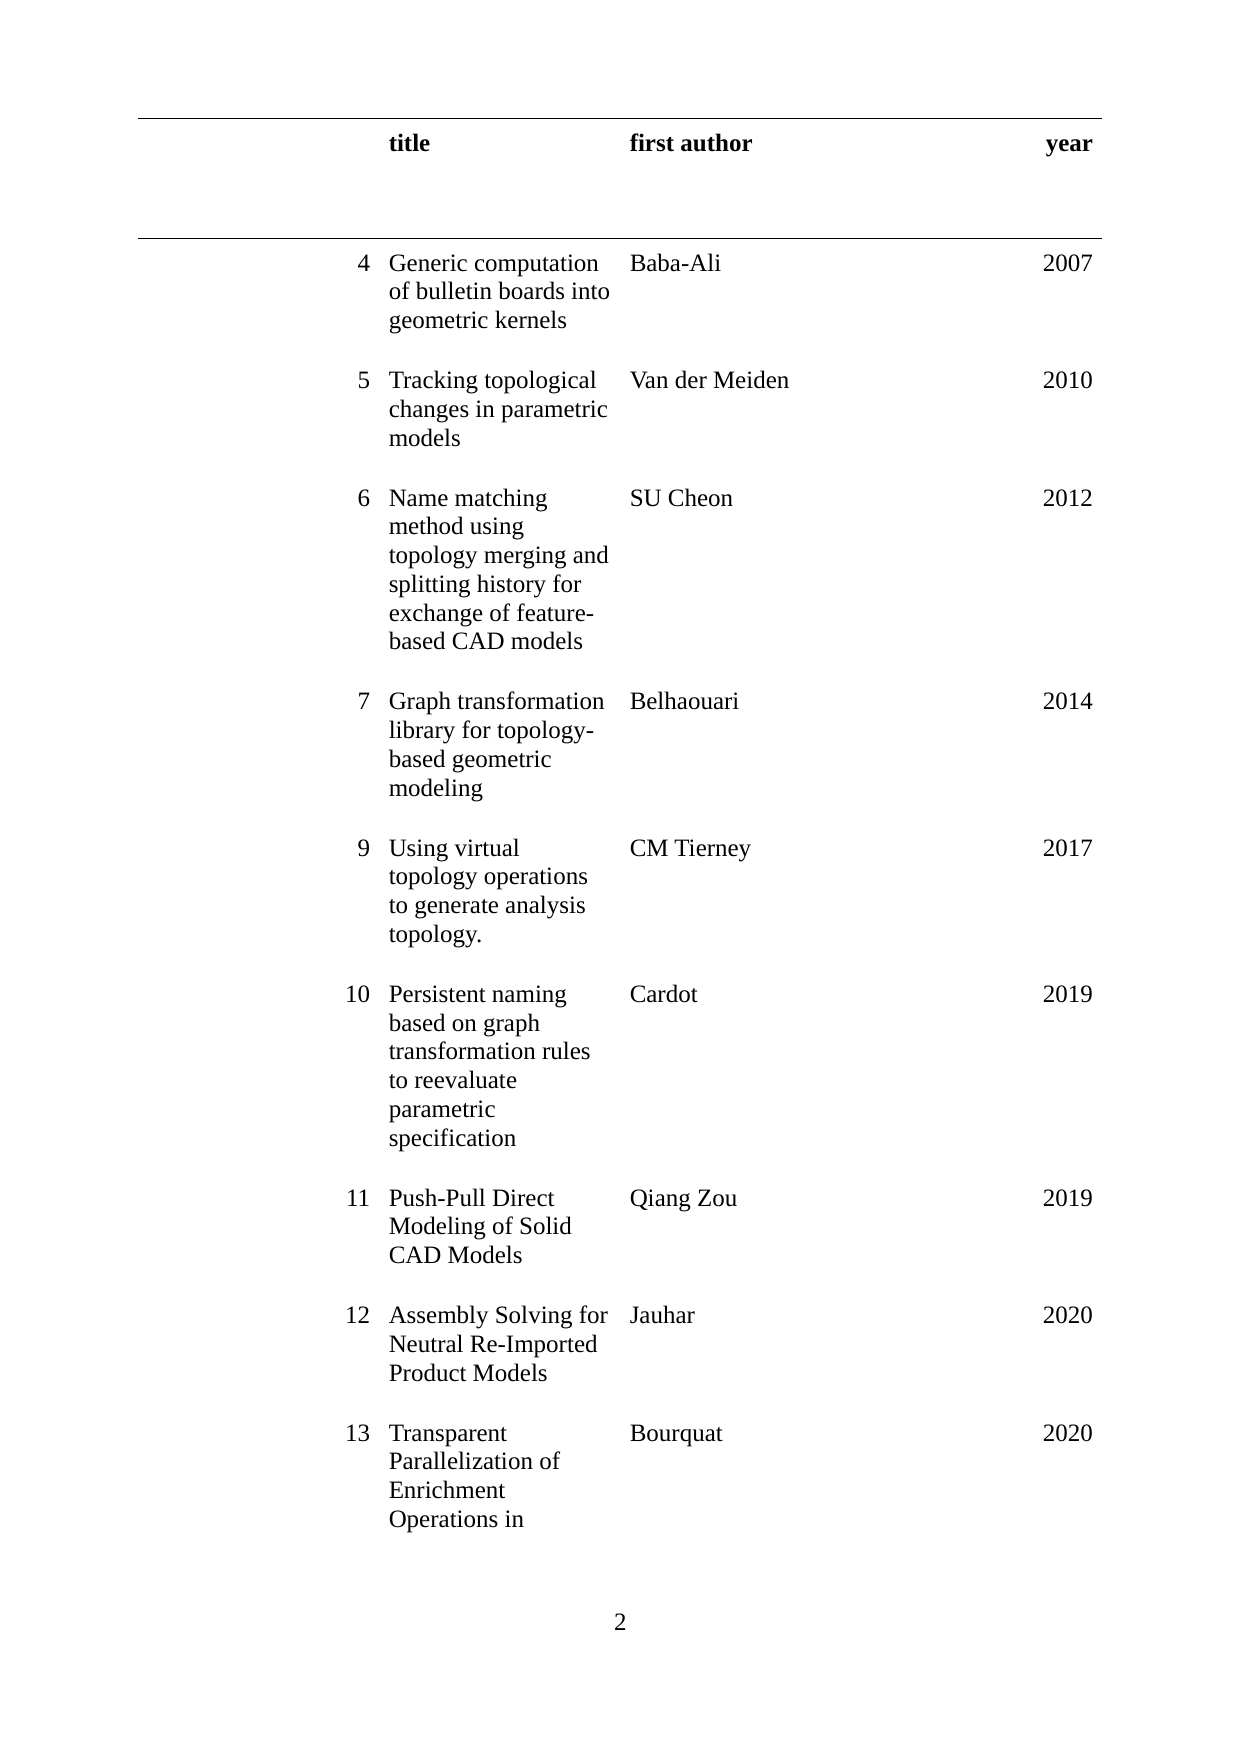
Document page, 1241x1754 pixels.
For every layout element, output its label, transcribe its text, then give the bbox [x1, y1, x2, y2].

table_cell Tracking topological changes in parametric models [379, 356, 620, 473]
table_cell 12 [138, 1291, 379, 1408]
table_cell SU Cheon [620, 473, 861, 677]
table_cell [861, 178, 1102, 238]
table_cell Transparent Parallelization of Enrichment Operations in [379, 1408, 620, 1542]
table_cell 10 [138, 970, 379, 1173]
table_cell 2020 [861, 1408, 1102, 1542]
table_header year [861, 119, 1102, 178]
table_cell [620, 178, 861, 238]
table_cell Cardot [620, 970, 861, 1173]
table_cell 6 [138, 473, 379, 677]
table_cell 2019 [861, 970, 1102, 1173]
table_cell Assembly Solving for Neutral Re-Imported Product Models [379, 1291, 620, 1408]
table_header [138, 119, 379, 178]
table_cell Using virtual topology operations to generate analysis topology. [379, 823, 620, 969]
table_header first author [620, 119, 861, 178]
table_cell 2007 [861, 239, 1102, 356]
table_cell 2020 [861, 1291, 1102, 1408]
table_cell 13 [138, 1408, 379, 1542]
table_cell 4 [138, 239, 379, 356]
table_cell 2017 [861, 823, 1102, 969]
table_cell 5 [138, 356, 379, 473]
table_cell Van der Meiden [620, 356, 861, 473]
table_cell Baba-Ali [620, 239, 861, 356]
table_cell Qiang Zou [620, 1173, 861, 1291]
table_cell Persistent naming based on graph transformation rules to reevaluate parametric specification [379, 970, 620, 1173]
table_cell Belhaouari [620, 677, 861, 823]
table_cell Jauhar [620, 1291, 861, 1408]
table_cell Generic computation of bulletin boards into geometric kernels [379, 239, 620, 356]
table_cell 9 [138, 823, 379, 969]
table_cell 7 [138, 677, 379, 823]
table_header title [379, 119, 620, 178]
table_cell Push-Pull Direct Modeling of Solid CAD Models [379, 1173, 620, 1291]
table_cell Name matching method using topology merging and splitting history for exchange of feature-based CAD models [379, 473, 620, 677]
table_cell 2010 [861, 356, 1102, 473]
table_cell 2012 [861, 473, 1102, 677]
table_cell [138, 178, 379, 238]
table_cell CM Tierney [620, 823, 861, 969]
table_cell Bourquat [620, 1408, 861, 1542]
table_cell 11 [138, 1173, 379, 1291]
table_cell 2014 [861, 677, 1102, 823]
table_cell Graph transformation library for topology-based geometric modeling [379, 677, 620, 823]
table_cell [379, 178, 620, 238]
table_cell 2019 [861, 1173, 1102, 1291]
